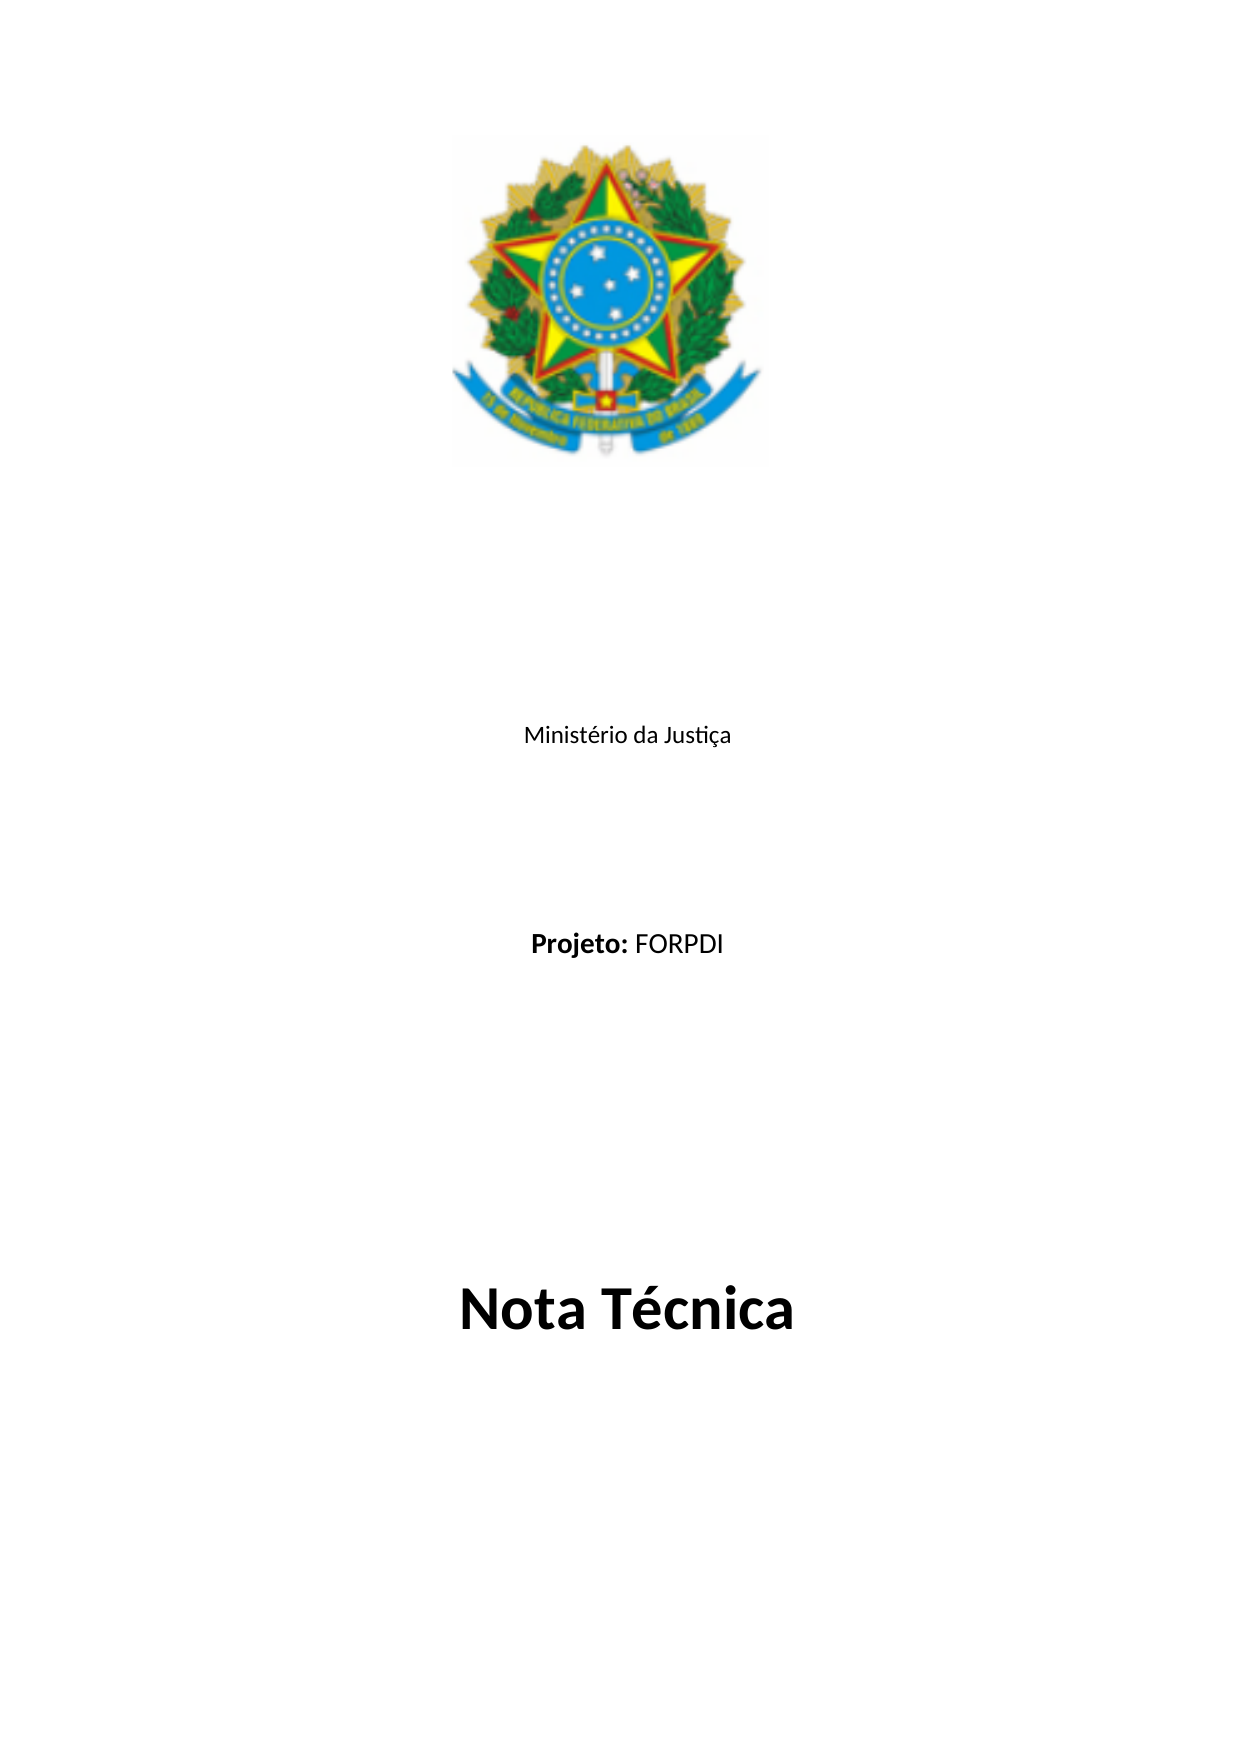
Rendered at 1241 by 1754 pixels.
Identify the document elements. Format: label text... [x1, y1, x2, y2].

text Ministério da Justiça [192, 719, 1063, 750]
text Projeto: FORPDI [192, 926, 1063, 961]
picture [446, 134, 794, 479]
text Nota Técnica [192, 1269, 1063, 1345]
